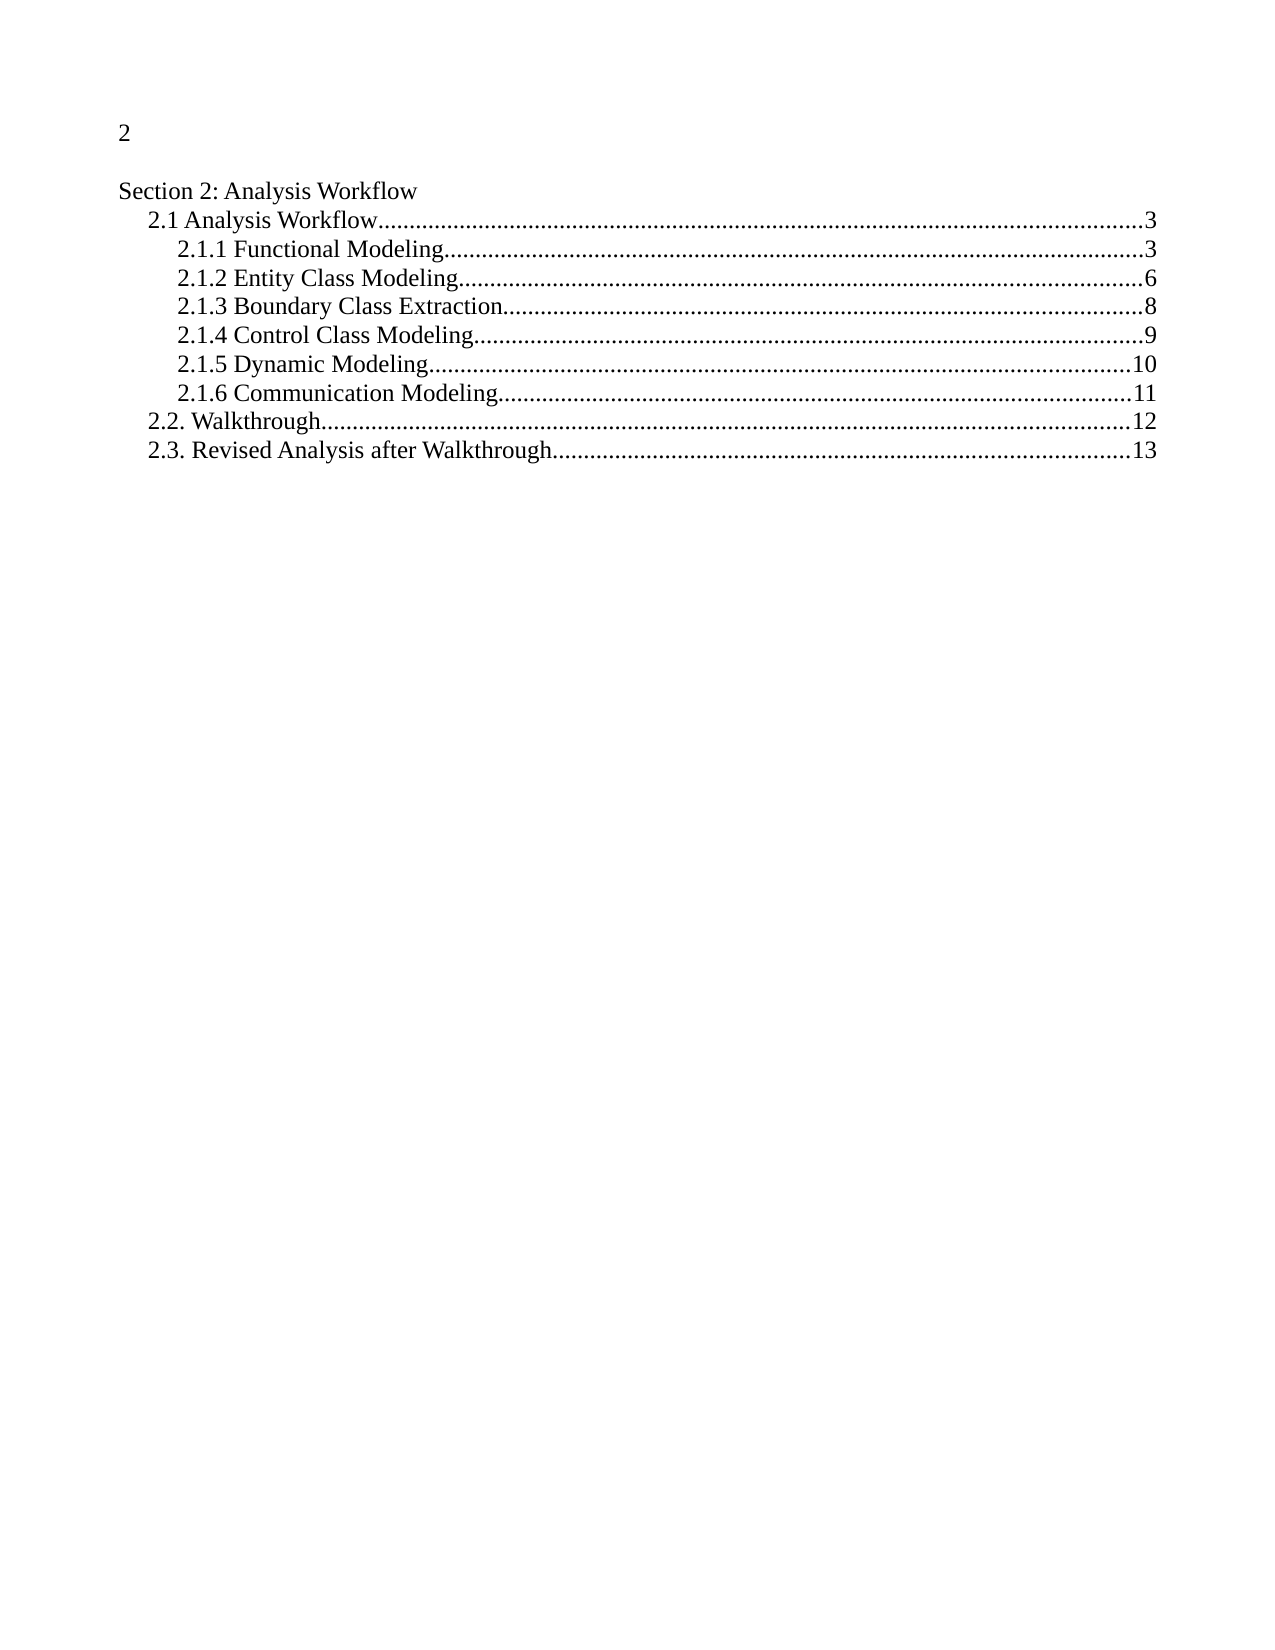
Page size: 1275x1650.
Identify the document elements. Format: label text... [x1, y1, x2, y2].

text 2.1.6 Communication Modeling 11 [177, 378, 1157, 406]
text 2.3. Revised Analysis after Walkthrough 13 [148, 435, 1157, 464]
text 2.1.2 Entity Class Modeling 6 [177, 263, 1157, 291]
text 2.2. Walkthrough 12 [148, 406, 1157, 435]
text 2.1.5 Dynamic Modeling 10 [177, 349, 1157, 378]
text 2.1.1 Functional Modeling 3 [177, 234, 1157, 263]
text Section 2: Analysis Workflow [118, 176, 1157, 205]
text 2.1.3 Boundary Class Extraction 8 [177, 291, 1157, 320]
text 2.1 Analysis Workflow 3 [148, 205, 1157, 234]
text 2.1.4 Control Class Modeling 9 [177, 320, 1157, 349]
